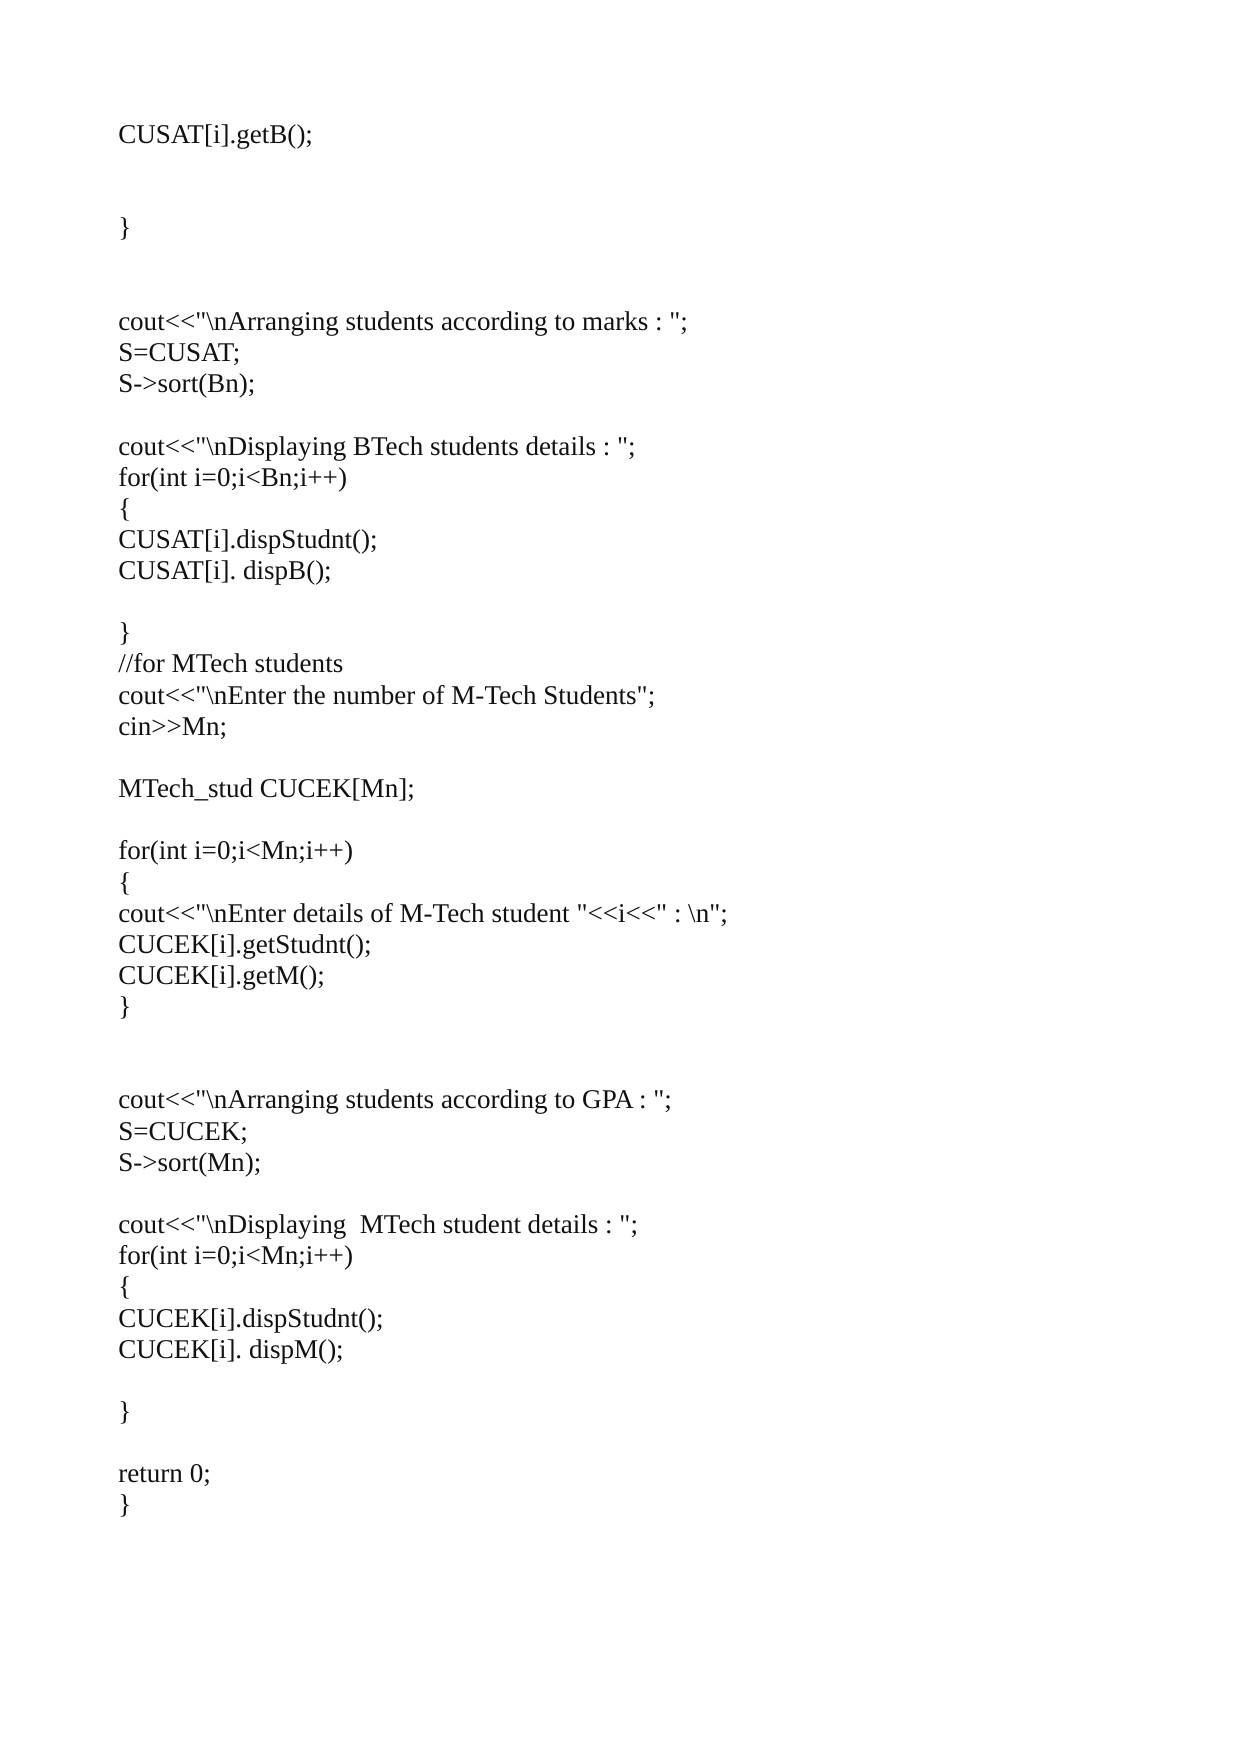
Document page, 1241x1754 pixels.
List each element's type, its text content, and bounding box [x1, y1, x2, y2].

text cout<<"\nArranging students according to GPA : "; [118, 1084, 1122, 1115]
text { [118, 866, 1122, 897]
text CUSAT[i].getB(); [118, 118, 1122, 149]
text for(int i=0;i<Bn;i++) [118, 461, 1122, 492]
text } [118, 616, 1122, 648]
text CUSAT[i]. dispB(); [118, 554, 1122, 585]
text S->sort(Mn); [118, 1146, 1122, 1177]
text CUCEK[i].dispStudnt(); [118, 1302, 1122, 1333]
text } [118, 1395, 1122, 1426]
text cout<<"\nDisplaying BTech students details : "; [118, 429, 1122, 461]
text CUCEK[i].getM(); [118, 959, 1122, 990]
text CUCEK[i].getStudnt(); [118, 928, 1122, 959]
text cout<<"\nEnter details of M-Tech student "<<i<<" : \n"; [118, 897, 1122, 928]
text S=CUCEK; [118, 1115, 1122, 1146]
text S->sort(Bn); [118, 367, 1122, 398]
text S=CUSAT; [118, 336, 1122, 367]
text CUCEK[i]. dispM(); [118, 1333, 1122, 1364]
text cout<<"\nArranging students according to marks : "; [118, 305, 1122, 336]
text for(int i=0;i<Mn;i++) [118, 1239, 1122, 1271]
text return 0; [118, 1457, 1122, 1488]
text CUSAT[i].dispStudnt(); [118, 523, 1122, 554]
text MTech_stud CUCEK[Mn]; [118, 772, 1122, 803]
text { [118, 492, 1122, 523]
text //for MTech students [118, 648, 1122, 679]
text cin>>Mn; [118, 710, 1122, 741]
text } [118, 990, 1122, 1021]
text cout<<"\nDisplaying MTech student details : "; [118, 1208, 1122, 1239]
text for(int i=0;i<Mn;i++) [118, 834, 1122, 866]
text } [118, 1488, 1122, 1520]
text } [118, 212, 1122, 243]
text cout<<"\nEnter the number of M-Tech Students"; [118, 679, 1122, 710]
text { [118, 1271, 1122, 1302]
